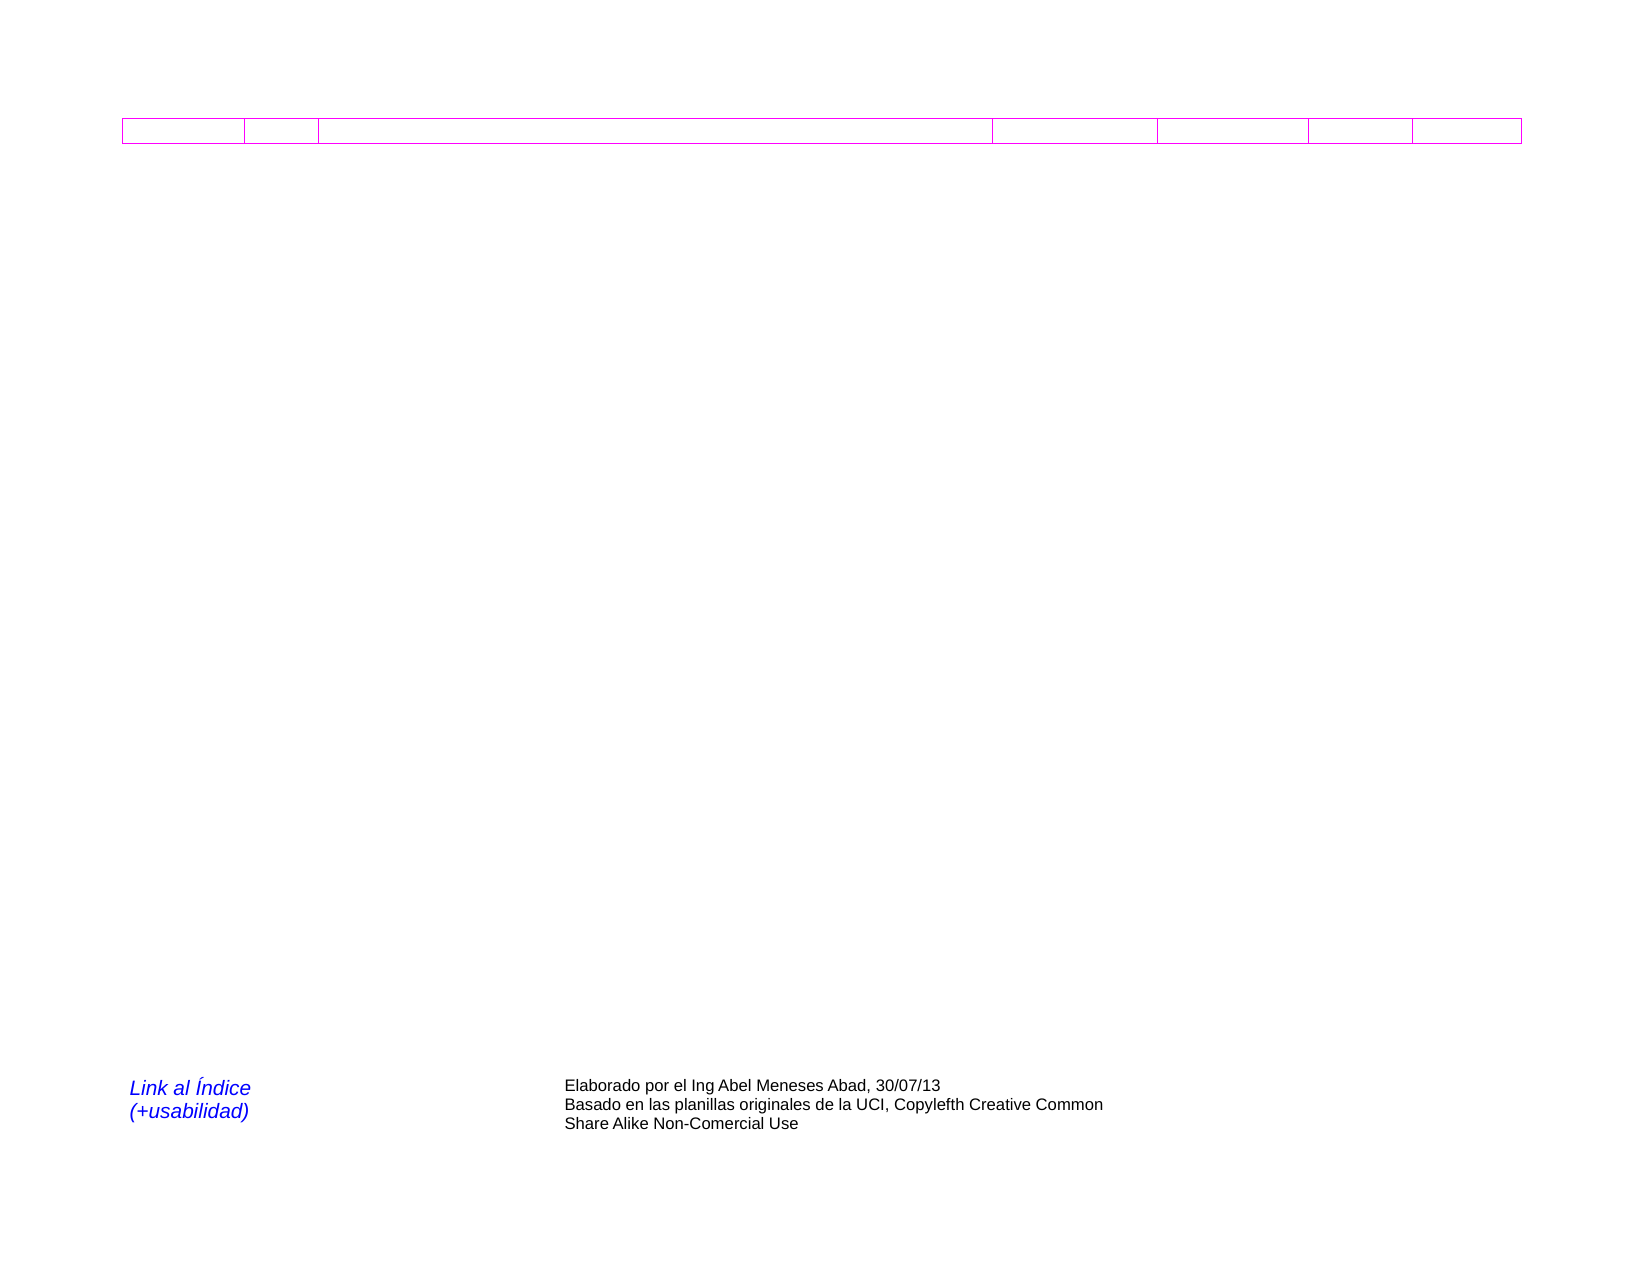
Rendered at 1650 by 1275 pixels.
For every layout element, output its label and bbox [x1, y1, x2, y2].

table_cell [123, 119, 244, 143]
table_cell [993, 119, 1157, 143]
table_cell [1158, 119, 1308, 143]
table_cell [319, 119, 992, 143]
table_cell [1413, 119, 1521, 143]
table_cell [245, 119, 318, 143]
table_cell [1309, 119, 1412, 143]
